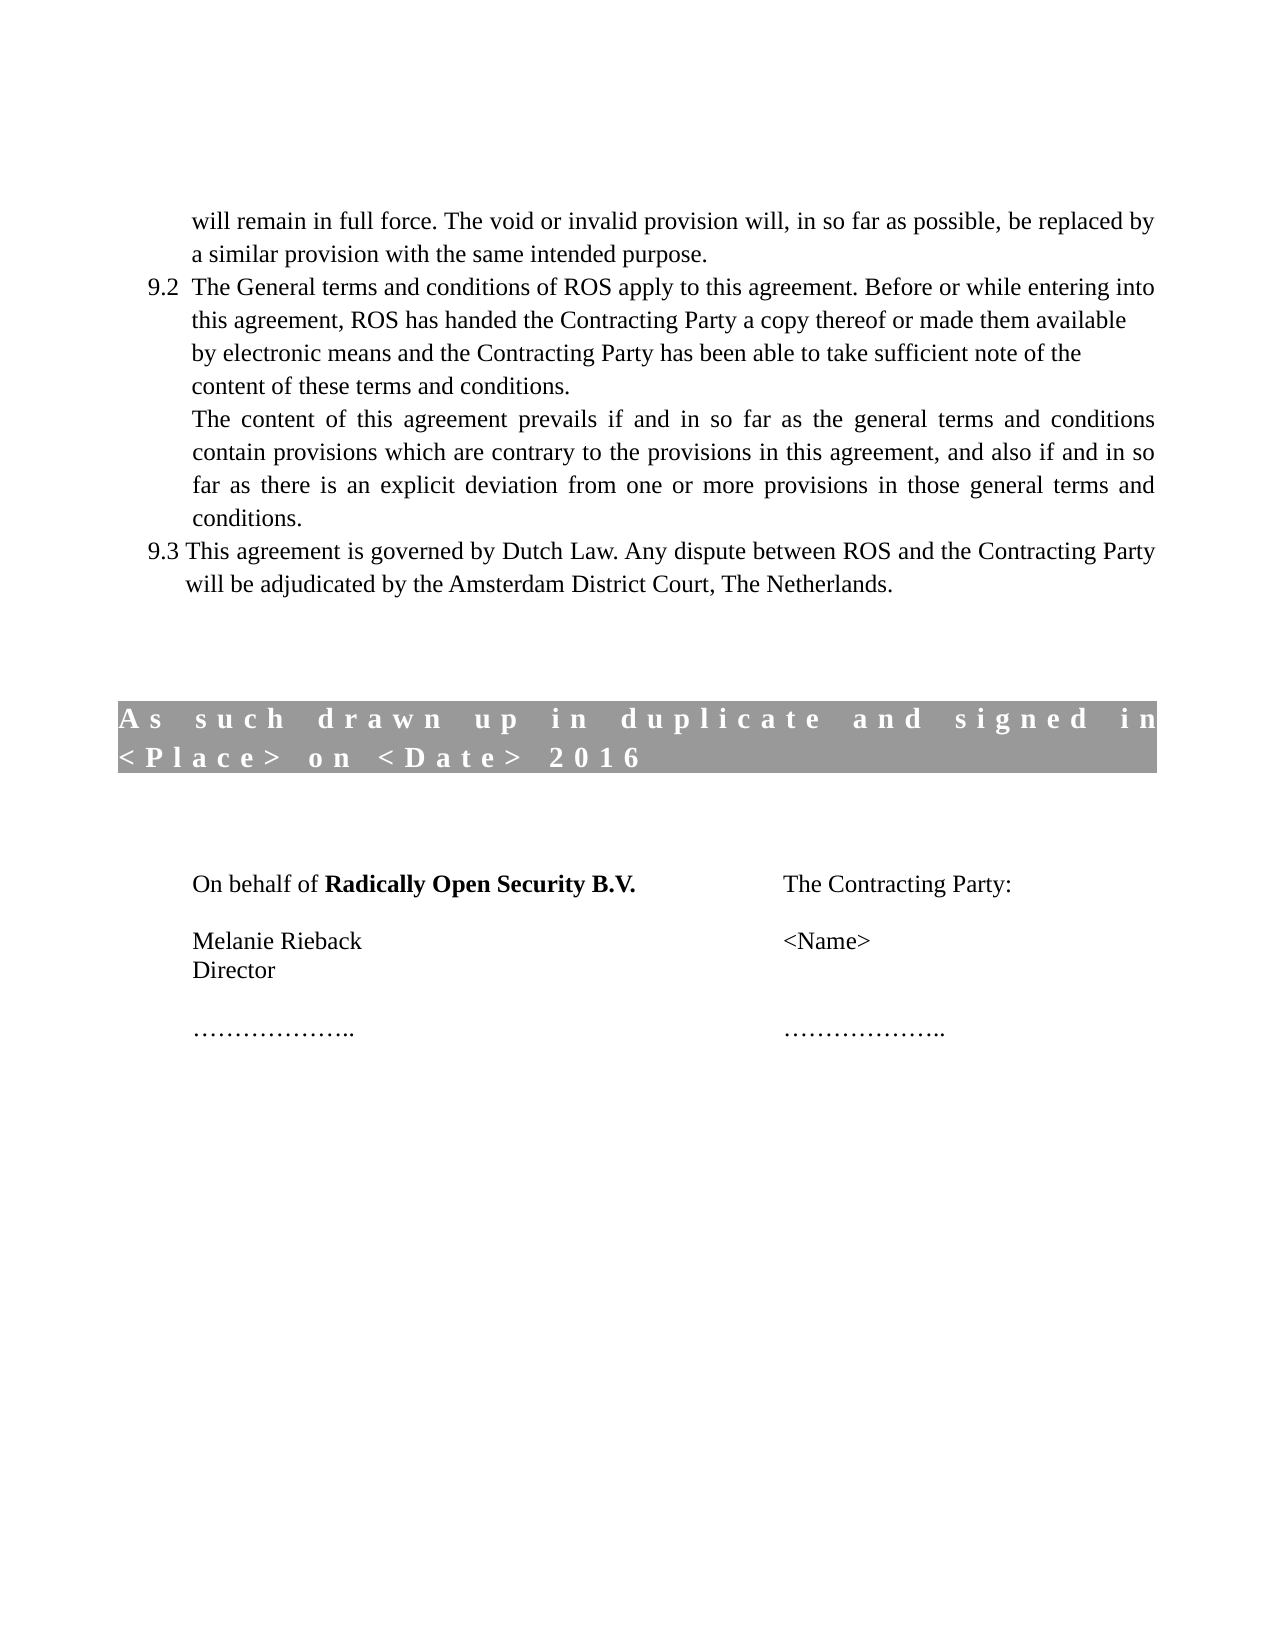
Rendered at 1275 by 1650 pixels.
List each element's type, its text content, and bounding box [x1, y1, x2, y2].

text On behalf of Radically Open Security B.V. The Contracting Party: [118, 869, 1157, 898]
text ……………….. ……………….. [118, 1013, 1157, 1041]
text Melanie Rieback <Name> [118, 926, 1157, 955]
text Director [118, 955, 1157, 984]
text will remain in full force. The void or invalid provision will, in so far as possible, be replaced by a similar provision with the same intended purpose. [148, 206, 1157, 268]
text The content of this agreement prevails if and in so far as the general terms and conditions contain provisions which are contrary to the provisions in this agreement, and also if and in so far as there is an explicit deviation from one or more provisions in those general terms and conditions. [192, 404, 1157, 532]
text 9.2 The General terms and conditions of ROS apply to this agreement. Before or while entering into this agreement, ROS has handed the Contracting Party a copy thereof or made them available by electronic means and the Contracting Party has been able to take sufficient note of the content of these terms and conditions. [148, 272, 1157, 400]
list This agreement is governed by Dutch Law. Any dispute between ROS and the Contracting Party will be adjudicated by the Amsterdam District Court, The Netherlands. [148, 536, 1157, 598]
text As such drawn up in duplicate and signed in <Place> on <Date> 2016 [118, 701, 1157, 773]
